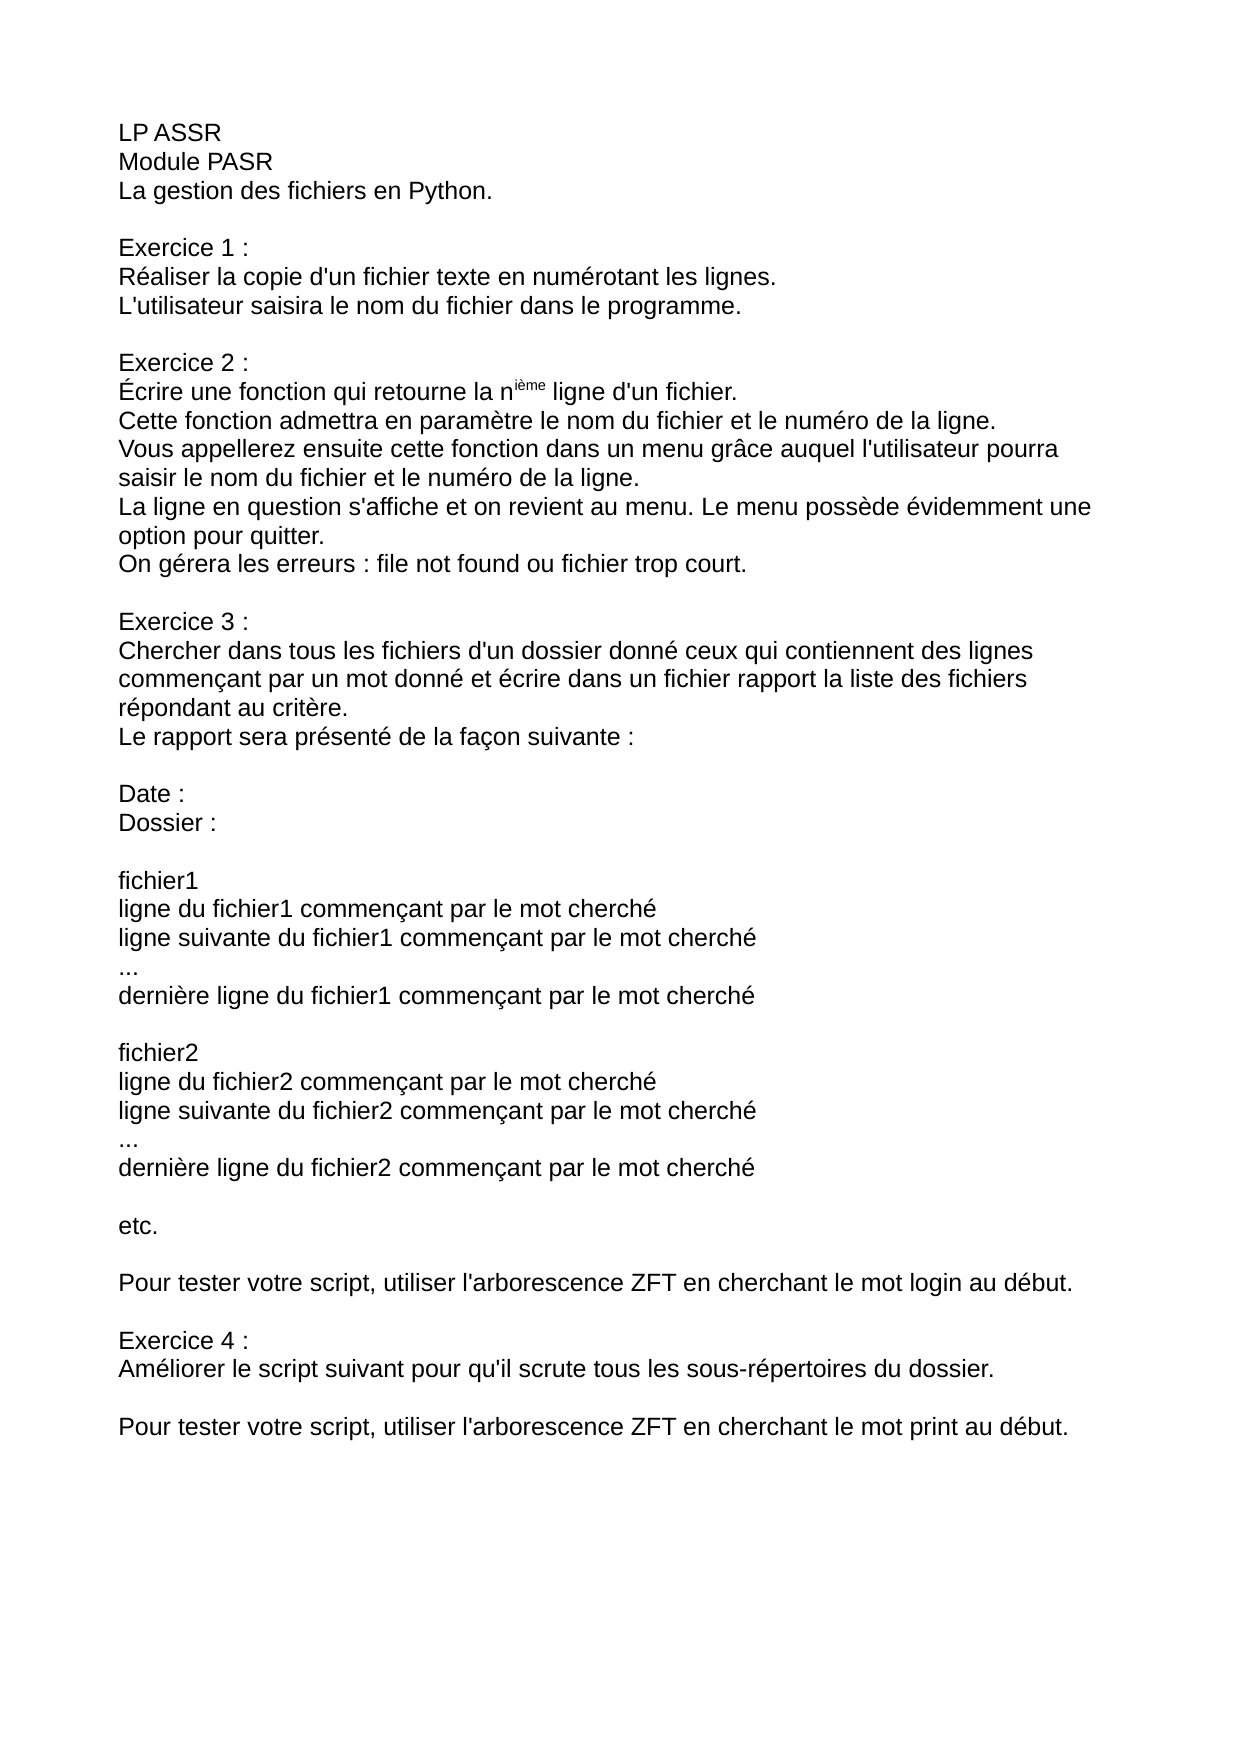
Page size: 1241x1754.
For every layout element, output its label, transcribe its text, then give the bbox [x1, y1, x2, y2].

text fichier2 [118, 1038, 1122, 1067]
text ligne suivante du fichier2 commençant par le mot cherché [118, 1096, 1122, 1124]
text ligne suivante du fichier1 commençant par le mot cherché [118, 923, 1122, 952]
text Module PASR [118, 147, 1122, 176]
text Exercice 2 : [118, 348, 1122, 377]
text fichier1 [118, 866, 1122, 894]
text La ligne en question s'affiche et on revient au menu. Le menu possède évidemment une option pour quitter. [118, 492, 1122, 549]
text La gestion des fichiers en Python. [118, 176, 1122, 204]
text etc. [118, 1211, 1122, 1239]
text Dossier : [118, 808, 1122, 837]
text LP ASSR [118, 118, 1122, 147]
text Écrire une fonction qui retourne la nième ligne d'un fichier. [118, 377, 1122, 406]
text Pour tester votre script, utiliser l'arborescence ZFT en cherchant le mot print au début. [118, 1412, 1122, 1441]
text Cette fonction admettra en paramètre le nom du fichier et le numéro de la ligne. [118, 406, 1122, 434]
text Le rapport sera présenté de la façon suivante : [118, 722, 1122, 751]
text dernière ligne du fichier1 commençant par le mot cherché [118, 981, 1122, 1009]
text Réaliser la copie d'un fichier texte en numérotant les lignes. [118, 262, 1122, 291]
text Exercice 1 : [118, 233, 1122, 262]
text L'utilisateur saisira le nom du fichier dans le programme. [118, 291, 1122, 319]
text Exercice 4 : [118, 1326, 1122, 1354]
text ligne du fichier1 commençant par le mot cherché [118, 894, 1122, 923]
text Chercher dans tous les fichiers d'un dossier donné ceux qui contiennent des lignes commençant par un mot donné et écrire dans un fichier rapport la liste des fichiers répondant au critère. [118, 636, 1122, 722]
text Date : [118, 779, 1122, 808]
text Améliorer le script suivant pour qu'il scrute tous les sous-répertoires du dossier. [118, 1354, 1122, 1383]
text Vous appellerez ensuite cette fonction dans un menu grâce auquel l'utilisateur pourra saisir le nom du fichier et le numéro de la ligne. [118, 434, 1122, 492]
text ... [118, 952, 1122, 981]
text On gérera les erreurs : file not found ou fichier trop court. [118, 549, 1122, 578]
text dernière ligne du fichier2 commençant par le mot cherché [118, 1153, 1122, 1182]
text Pour tester votre script, utiliser l'arborescence ZFT en cherchant le mot login au début. [118, 1268, 1122, 1297]
text ... [118, 1124, 1122, 1153]
text Exercice 3 : [118, 607, 1122, 636]
text ligne du fichier2 commençant par le mot cherché [118, 1067, 1122, 1096]
